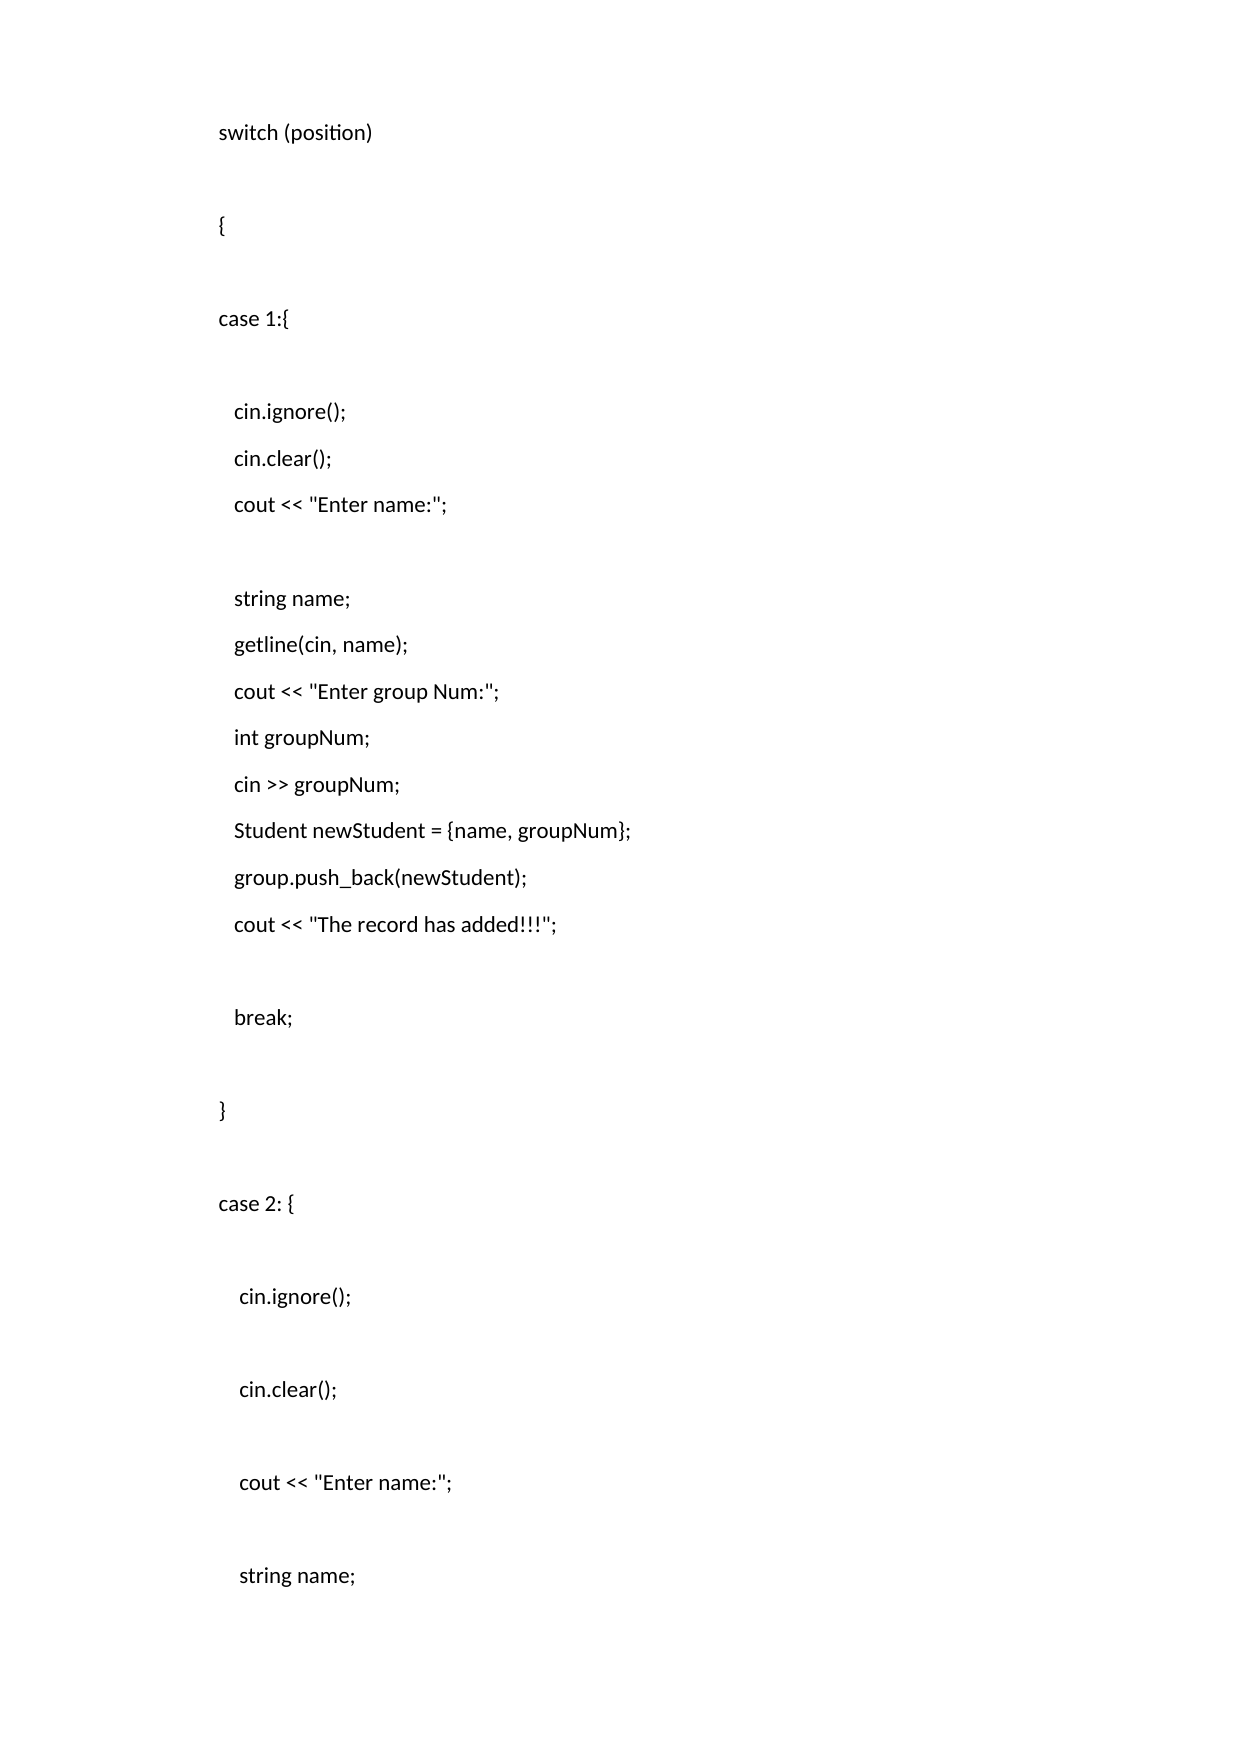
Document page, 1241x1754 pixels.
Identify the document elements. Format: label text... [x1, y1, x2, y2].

text case 1:{ [177, 304, 1152, 332]
text cout << "Enter group Num:"; [177, 677, 1152, 705]
text cin.clear(); [177, 1375, 1152, 1403]
text switch (position) [177, 118, 1152, 146]
text cin.clear(); [177, 444, 1152, 472]
text string name; [177, 584, 1152, 612]
text cin.ignore(); [177, 1282, 1152, 1310]
text Student newStudent = {name, groupNum}; [177, 817, 1152, 844]
text cin >> groupNum; [177, 770, 1152, 798]
text group.push_back(newStudent); [177, 863, 1152, 891]
text break; [177, 1003, 1152, 1031]
text cout << "Enter name:"; [177, 491, 1152, 519]
text cin.ignore(); [177, 397, 1152, 426]
text string name; [177, 1562, 1152, 1589]
text getline(cin, name); [177, 630, 1152, 658]
text } [177, 1096, 1152, 1124]
text cout << "Enter name:"; [177, 1468, 1152, 1496]
text case 2: { [177, 1189, 1152, 1217]
text { [177, 211, 1152, 239]
text cout << "The record has added!!!"; [177, 910, 1152, 938]
text int groupNum; [177, 723, 1152, 751]
